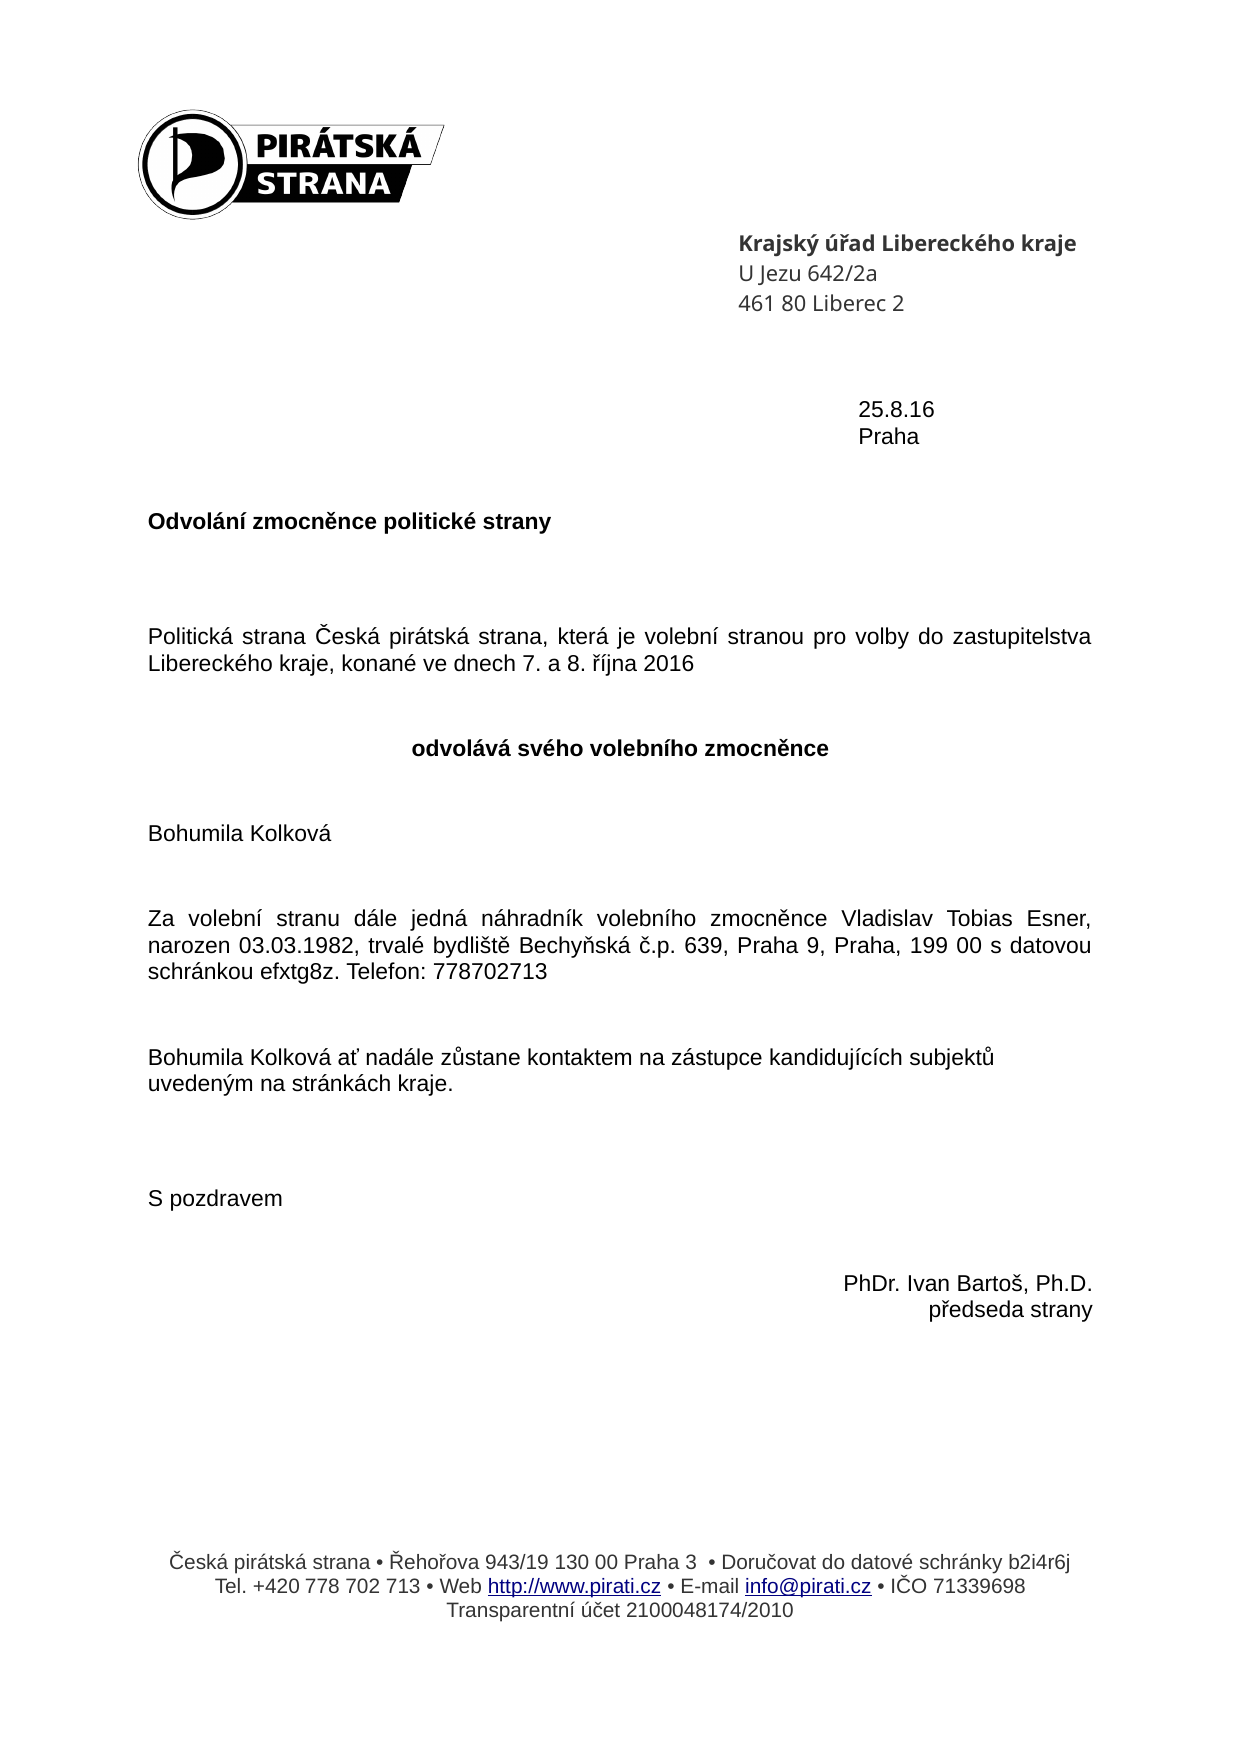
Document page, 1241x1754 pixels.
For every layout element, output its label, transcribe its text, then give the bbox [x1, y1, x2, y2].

table_header [620, 396, 857, 423]
text Politická strana Česká pirátská strana, která je volební stranou pro volby do zastupitelstva Libereckého kraje, konané ve dnech 7. a 8. října 2016 [148, 623, 1093, 676]
table_cell Praha [857, 423, 1092, 449]
text S pozdravem [148, 1185, 1093, 1211]
table_cell [620, 423, 857, 449]
text Za volební stranu dále jedná náhradník volebního zmocněnce Vladislav Tobias Esner, narozen 03.03.1982, trvalé bydliště Bechyňská č.p. 639, Praha 9, Praha, 199 00 s datovou schránkou efxtg8z. Telefon: 778702713 [148, 905, 1093, 984]
text Bohumila Kolková [148, 820, 1093, 846]
table_cell [148, 423, 384, 449]
text odvolává svého volebního zmocněnce [148, 735, 1093, 761]
text předseda strany [148, 1296, 1093, 1323]
table_header 25.8.16 [857, 396, 1092, 423]
text Krajský úřad Libereckého kraje U Jezu 642/2a 461 80 Liberec 2 [738, 228, 1093, 317]
text PhDr. Ivan Bartoš, Ph.D. [148, 1270, 1093, 1296]
picture [123, 94, 458, 234]
text Bohumila Kolková ať nadále zůstane kontaktem na zástupce kandidujících subjektů uvedeným na stránkách kraje. [148, 1043, 1093, 1096]
table_cell [384, 423, 620, 449]
table_header [384, 396, 620, 423]
table_header [148, 396, 384, 423]
text Odvolání zmocněnce politické strany [148, 508, 1093, 534]
